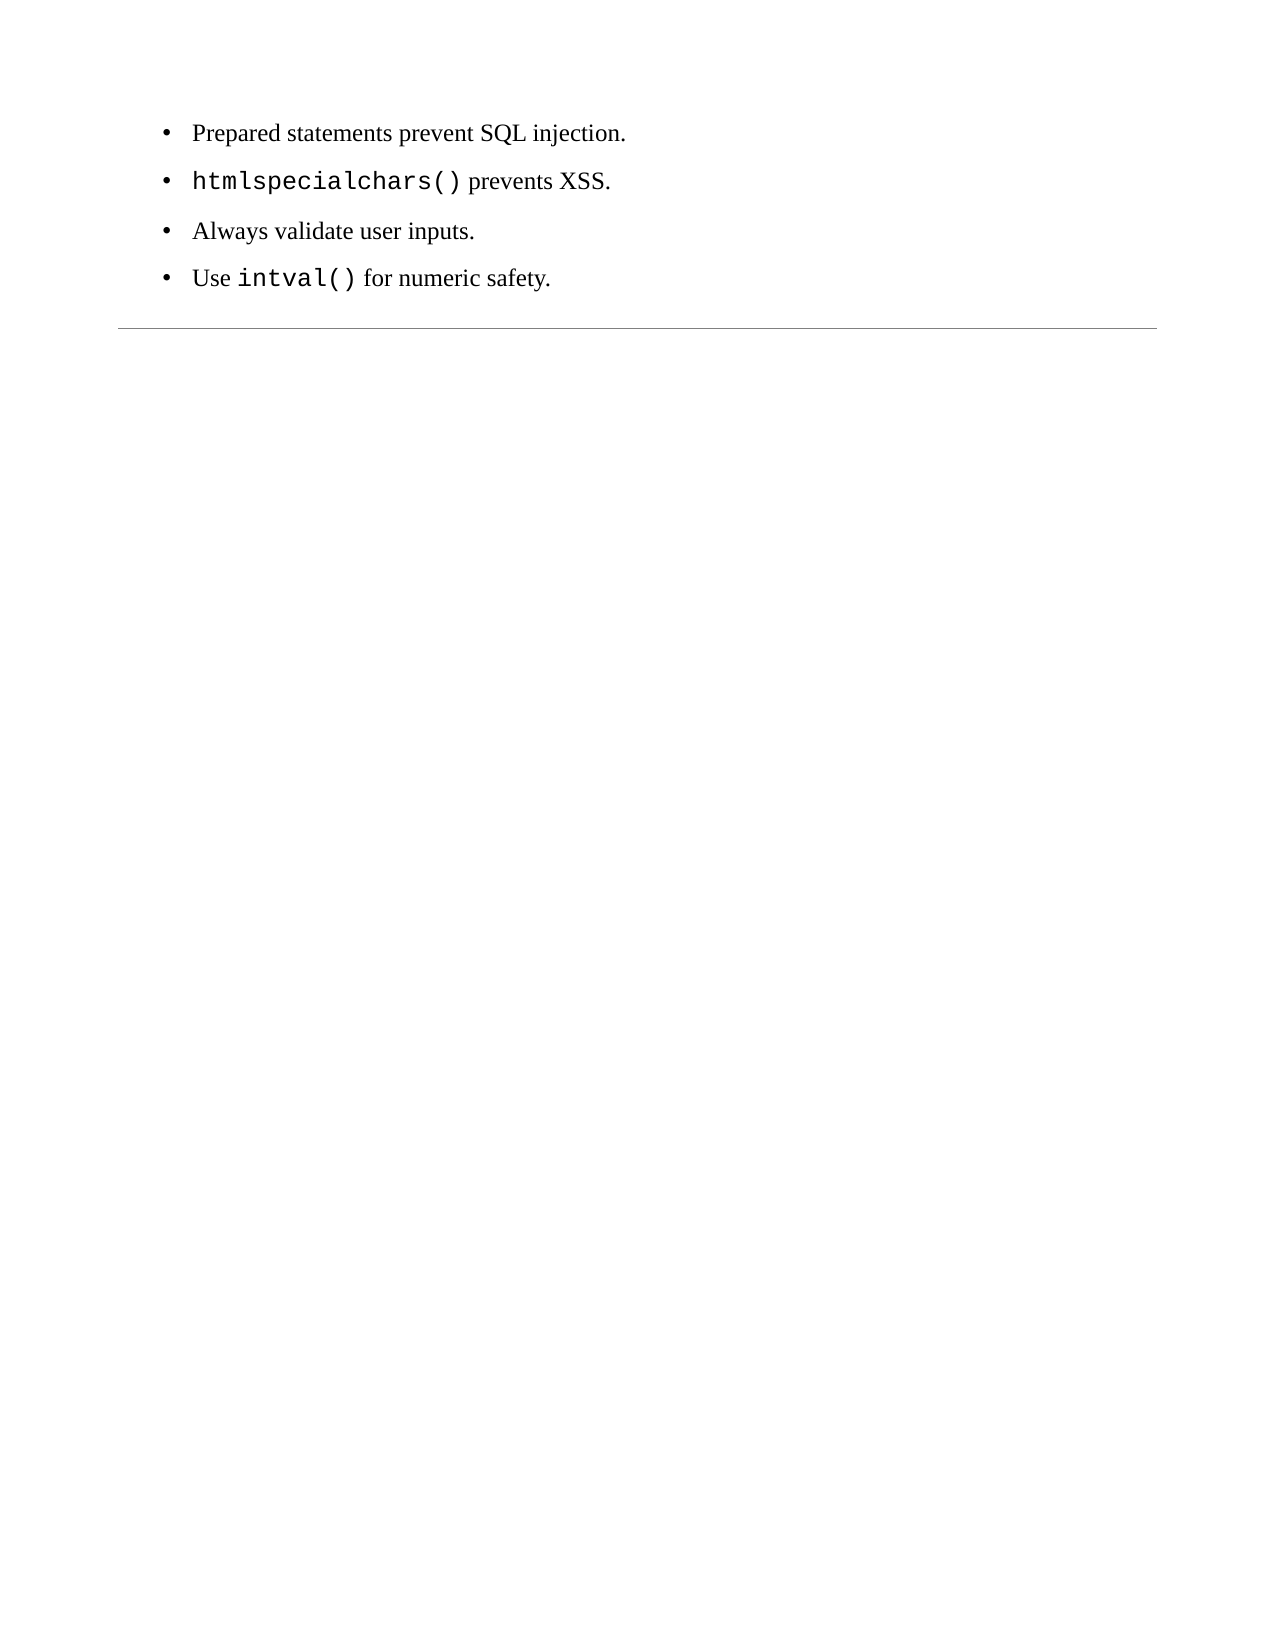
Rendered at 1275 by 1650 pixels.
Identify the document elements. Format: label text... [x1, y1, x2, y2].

list Prepared statements prevent SQL injection. [162, 118, 1157, 147]
list Use intval() for numeric safety. [162, 263, 1157, 294]
list Always validate user inputs. [162, 216, 1157, 244]
list htmlspecialchars() prevents XSS. [162, 166, 1157, 197]
